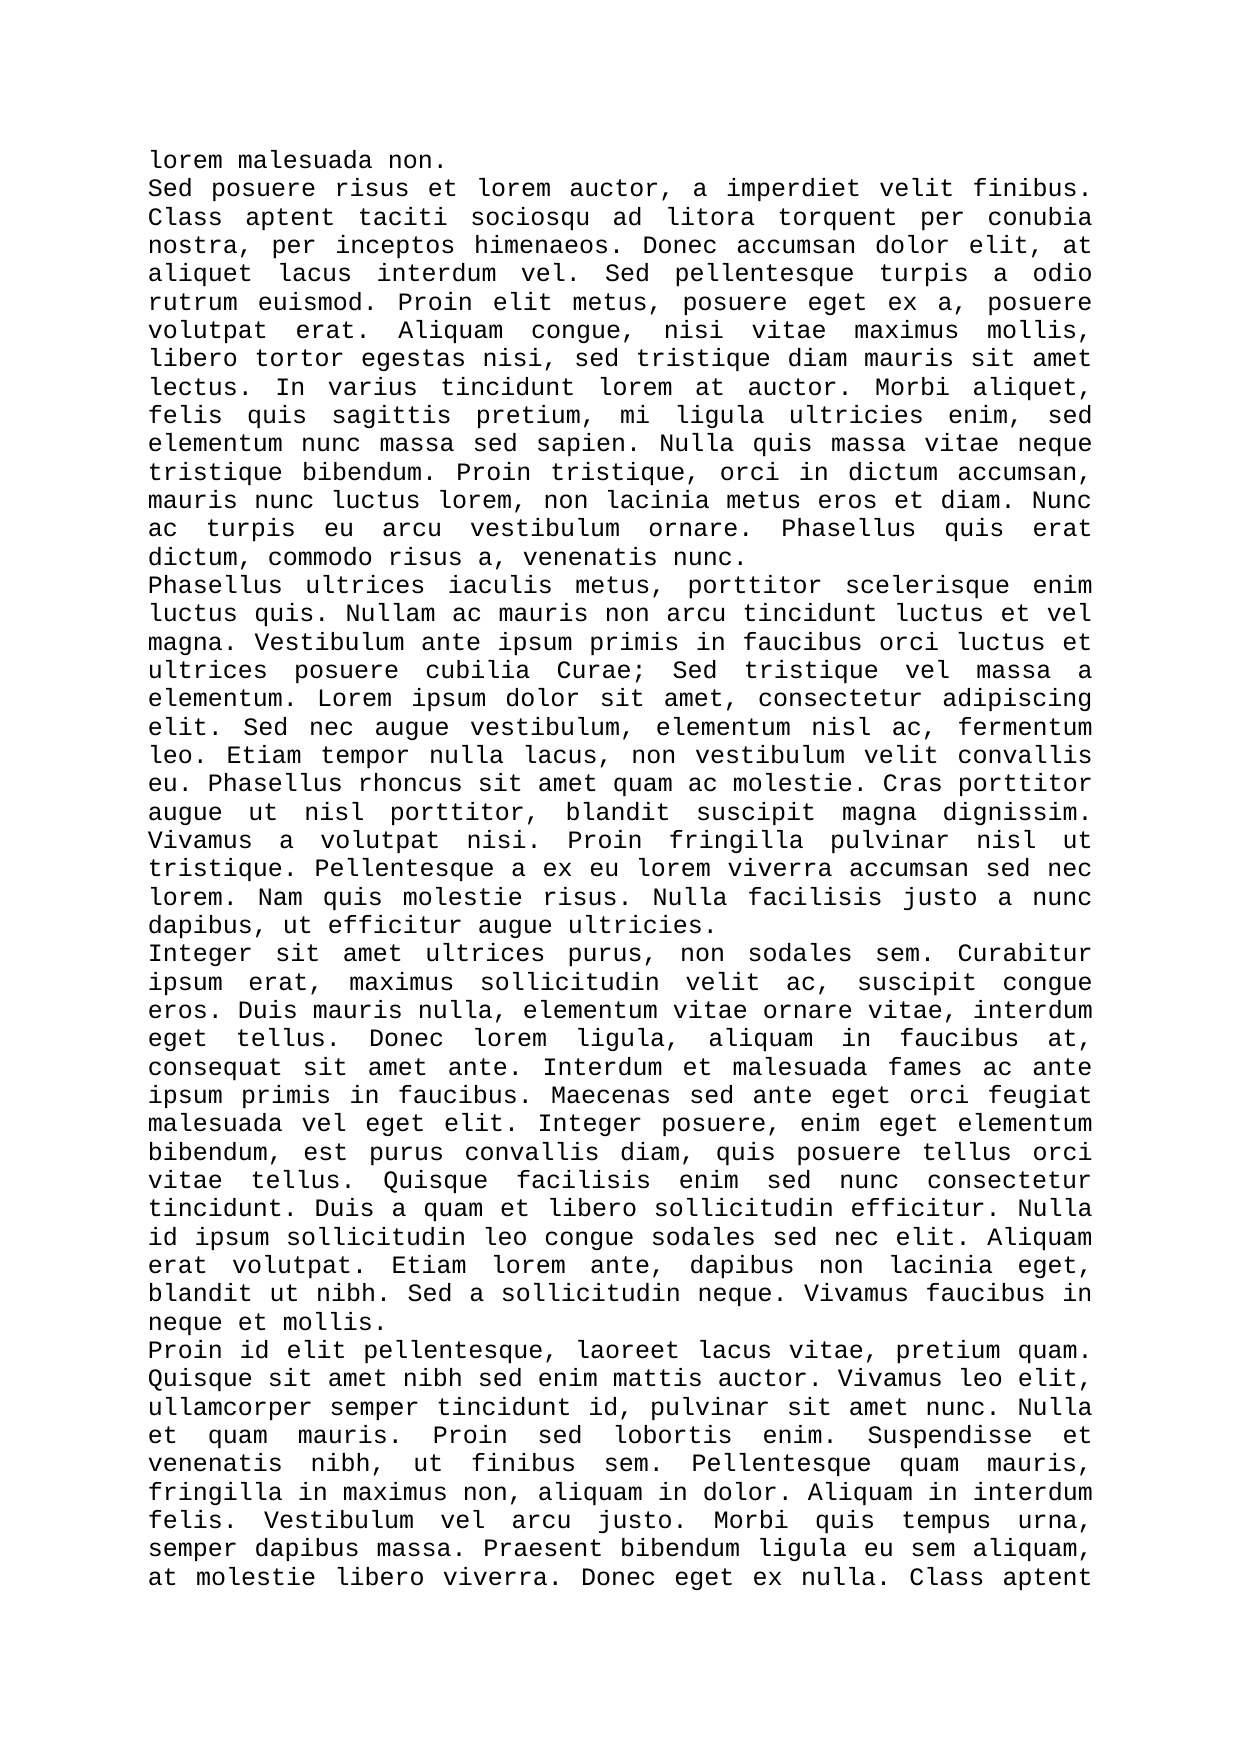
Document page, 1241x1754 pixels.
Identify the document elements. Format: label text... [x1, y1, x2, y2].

text Integer sit amet ultrices purus, non sodales sem. Curabitur ipsum erat, maximus sollicitudin velit ac, suscipit congue eros. Duis mauris nulla, elementum vitae ornare vitae, interdum eget tellus. Donec lorem ligula, aliquam in faucibus at, consequat sit amet ante. Interdum et malesuada fames ac ante ipsum primis in faucibus. Maecenas sed ante eget orci feugiat malesuada vel eget elit. Integer posuere, enim eget elementum bibendum, est purus convallis diam, quis posuere tellus orci vitae tellus. Quisque facilisis enim sed nunc consectetur tincidunt. Duis a quam et libero sollicitudin efficitur. Nulla id ipsum sollicitudin leo congue sodales sed nec elit. Aliquam erat volutpat. Etiam lorem ante, dapibus non lacinia eget, blandit ut nibh. Sed a sollicitudin neque. Vivamus faucibus in neque et mollis. [148, 941, 1093, 1338]
text Proin id elit pellentesque, laoreet lacus vitae, pretium quam. Quisque sit amet nibh sed enim mattis auctor. Vivamus leo elit, ullamcorper semper tincidunt id, pulvinar sit amet nunc. Nulla et quam mauris. Proin sed lobortis enim. Suspendisse et venenatis nibh, ut finibus sem. Pellentesque quam mauris, fringilla in maximus non, aliquam in dolor. Aliquam in interdum felis. Vestibulum vel arcu justo. Morbi quis tempus urna, semper dapibus massa. Praesent bibendum ligula eu sem aliquam, at molestie libero viverra. Donec eget ex nulla. Class aptent [148, 1338, 1093, 1593]
text lorem malesuada non. [148, 148, 1093, 176]
text Phasellus ultrices iaculis metus, porttitor scelerisque enim luctus quis. Nullam ac mauris non arcu tincidunt luctus et vel magna. Vestibulum ante ipsum primis in faucibus orci luctus et ultrices posuere cubilia Curae; Sed tristique vel massa a elementum. Lorem ipsum dolor sit amet, consectetur adipiscing elit. Sed nec augue vestibulum, elementum nisl ac, fermentum leo. Etiam tempor nulla lacus, non vestibulum velit convallis eu. Phasellus rhoncus sit amet quam ac molestie. Cras porttitor augue ut nisl porttitor, blandit suscipit magna dignissim. Vivamus a volutpat nisi. Proin fringilla pulvinar nisl ut tristique. Pellentesque a ex eu lorem viverra accumsan sed nec lorem. Nam quis molestie risus. Nulla facilisis justo a nunc dapibus, ut efficitur augue ultricies. [148, 573, 1093, 941]
text Sed posuere risus et lorem auctor, a imperdiet velit finibus. Class aptent taciti sociosqu ad litora torquent per conubia nostra, per inceptos himenaeos. Donec accumsan dolor elit, at aliquet lacus interdum vel. Sed pellentesque turpis a odio rutrum euismod. Proin elit metus, posuere eget ex a, posuere volutpat erat. Aliquam congue, nisi vitae maximus mollis, libero tortor egestas nisi, sed tristique diam mauris sit amet lectus. In varius tincidunt lorem at auctor. Morbi aliquet, felis quis sagittis pretium, mi ligula ultricies enim, sed elementum nunc massa sed sapien. Nulla quis massa vitae neque tristique bibendum. Proin tristique, orci in dictum accumsan, mauris nunc luctus lorem, non lacinia metus eros et diam. Nunc ac turpis eu arcu vestibulum ornare. Phasellus quis erat dictum, commodo risus a, venenatis nunc. [148, 176, 1093, 573]
